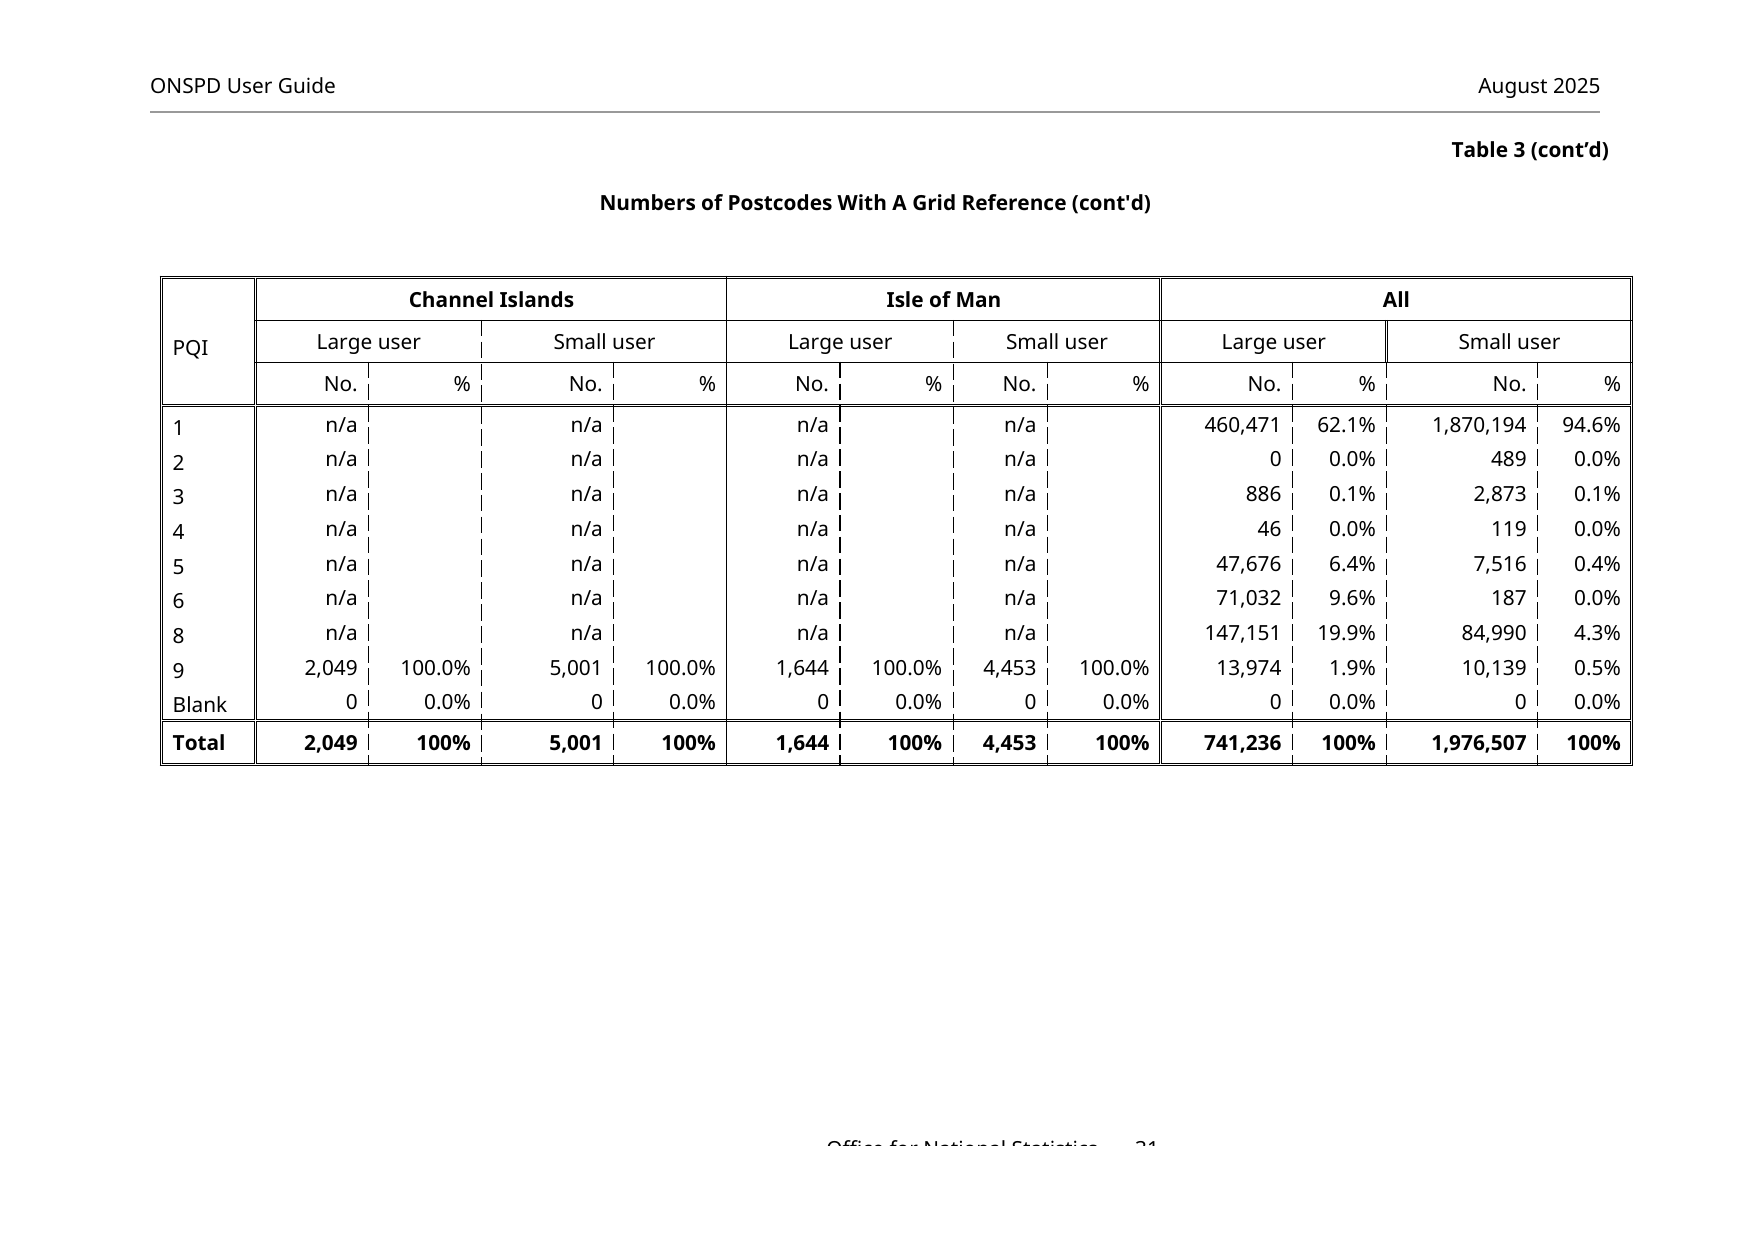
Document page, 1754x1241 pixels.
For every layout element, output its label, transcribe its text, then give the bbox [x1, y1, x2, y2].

table_cell Blank [163, 684, 254, 719]
table_cell % [840, 363, 953, 404]
table_cell Large user [257, 321, 482, 362]
table_cell [163, 362, 254, 404]
table_cell 2,049 [257, 650, 369, 684]
table_cell n/a [257, 580, 369, 615]
table_cell n/a [953, 615, 1047, 649]
table_cell [1048, 407, 1159, 441]
table_cell No. [1162, 363, 1292, 404]
table_cell 147,151 [1162, 615, 1292, 649]
table_cell 0.0% [369, 684, 482, 719]
table_cell 6.4% [1293, 546, 1387, 580]
table_cell n/a [953, 580, 1047, 615]
table_cell [1048, 476, 1159, 511]
table_cell n/a [482, 476, 614, 511]
table_cell [1048, 580, 1159, 615]
table_cell n/a [727, 580, 840, 615]
table_cell [614, 580, 726, 615]
table_cell 71,032 [1162, 580, 1292, 615]
table_cell 1.9% [1293, 650, 1387, 684]
table_cell 100.0% [840, 650, 953, 684]
table_cell [369, 615, 482, 649]
table_cell n/a [257, 546, 369, 580]
table_cell 100.0% [1048, 650, 1159, 684]
table_cell n/a [953, 407, 1047, 441]
table_cell 100% [369, 722, 482, 763]
table_cell [840, 546, 953, 580]
table_cell [840, 511, 953, 546]
table_cell 119 [1387, 511, 1538, 546]
table_cell 0.4% [1538, 546, 1630, 580]
table_cell 13,974 [1162, 650, 1292, 684]
table_cell n/a [257, 615, 369, 649]
table_cell n/a [727, 615, 840, 649]
table_cell 100.0% [369, 650, 482, 684]
table_cell 9 [163, 650, 254, 684]
table_cell 0.0% [1293, 684, 1387, 719]
table_cell [1048, 511, 1159, 546]
table_cell n/a [257, 511, 369, 546]
table_cell [369, 511, 482, 546]
table_cell [1048, 546, 1159, 580]
table_cell [840, 580, 953, 615]
table_cell n/a [482, 615, 614, 649]
table_cell n/a [482, 511, 614, 546]
table_cell 0 [727, 684, 840, 719]
table_cell 7,516 [1387, 546, 1538, 580]
table_cell 0 [482, 684, 614, 719]
table_cell [614, 476, 726, 511]
table_cell 8 [163, 615, 254, 649]
table_cell 100% [1538, 722, 1630, 763]
text Table 3 (cont’d) [150, 135, 1609, 163]
table_cell No. [257, 363, 369, 404]
table_cell 0.0% [1293, 511, 1387, 546]
table_cell [369, 546, 482, 580]
table_cell % [614, 363, 726, 404]
table_cell [840, 407, 953, 441]
table_cell Small user [953, 321, 1159, 362]
table_cell 1 [163, 407, 254, 441]
table_cell 62.1% [1293, 407, 1387, 441]
table_cell [1048, 615, 1159, 649]
table_header Isle of Man [727, 279, 1159, 320]
table_cell [614, 511, 726, 546]
table_cell % [1538, 363, 1630, 404]
table_cell 0 [1162, 441, 1292, 476]
table_cell 0.0% [1048, 684, 1159, 719]
table_cell 0 [257, 684, 369, 719]
table_cell 460,471 [1162, 407, 1292, 441]
table_cell 2 [163, 441, 254, 476]
table_cell n/a [727, 476, 840, 511]
table_cell [840, 441, 953, 476]
table_header All [1162, 279, 1630, 320]
table_cell 1,870,194 [1387, 407, 1538, 441]
table_cell 0.0% [614, 684, 726, 719]
table_cell 0.1% [1538, 476, 1630, 511]
table_cell 10,139 [1387, 650, 1538, 684]
table_cell 4 [163, 511, 254, 546]
table_cell [614, 615, 726, 649]
table_cell 94.6% [1538, 407, 1630, 441]
table_cell 0 [1162, 684, 1292, 719]
table_cell 0.1% [1293, 476, 1387, 511]
table_cell 3 [163, 476, 254, 511]
table_cell [614, 441, 726, 476]
table_cell Small user [1388, 321, 1630, 362]
table_cell Small user [482, 321, 726, 362]
table_cell 0.0% [1538, 580, 1630, 615]
table_cell No. [953, 363, 1047, 404]
table_cell [614, 546, 726, 580]
table_cell [614, 407, 726, 441]
table_cell 9.6% [1293, 580, 1387, 615]
table_cell n/a [482, 407, 614, 441]
table_cell [840, 476, 953, 511]
table_cell 84,990 [1387, 615, 1538, 649]
table_cell 886 [1162, 476, 1292, 511]
table_cell n/a [953, 476, 1047, 511]
table_cell 100% [614, 722, 726, 763]
table_cell Large user [1162, 321, 1385, 362]
table_cell 100% [840, 722, 953, 763]
table_cell [1048, 441, 1159, 476]
table_cell n/a [727, 407, 840, 441]
table_cell 100% [1048, 722, 1159, 763]
table_cell 0.0% [1293, 441, 1387, 476]
table_cell 46 [1162, 511, 1292, 546]
table_cell 2,873 [1387, 476, 1538, 511]
table_cell 1,644 [727, 722, 840, 763]
table_cell 0 [953, 684, 1047, 719]
table_cell 1,644 [727, 650, 840, 684]
table_cell n/a [482, 580, 614, 615]
table_cell n/a [727, 511, 840, 546]
table_cell 4.3% [1538, 615, 1630, 649]
table_cell 19.9% [1293, 615, 1387, 649]
table_cell % [369, 363, 482, 404]
table_cell No. [1387, 363, 1538, 404]
table_cell n/a [953, 441, 1047, 476]
table_cell n/a [257, 407, 369, 441]
text Numbers of Postcodes With A Grid Reference (cont'd) [150, 188, 1600, 217]
table_cell n/a [727, 546, 840, 580]
table_cell n/a [257, 441, 369, 476]
table_cell n/a [727, 441, 840, 476]
table_cell n/a [953, 511, 1047, 546]
table_cell 0 [1387, 684, 1538, 719]
table_cell No. [727, 363, 840, 404]
table_header Channel Islands [257, 279, 726, 320]
table_cell 100% [1293, 722, 1387, 763]
table_cell [369, 580, 482, 615]
table_cell [369, 476, 482, 511]
table_cell n/a [953, 546, 1047, 580]
table_cell 0.5% [1538, 650, 1630, 684]
table_header [163, 279, 254, 320]
table_cell Total [163, 722, 254, 763]
table_cell 5 [163, 546, 254, 580]
table_cell No. [482, 363, 614, 404]
table_cell 741,236 [1162, 722, 1292, 763]
table_cell 187 [1387, 580, 1538, 615]
table_cell 5,001 [482, 722, 614, 763]
table_cell 4,453 [953, 650, 1047, 684]
table_cell Large user [727, 321, 953, 362]
table_cell [369, 441, 482, 476]
table_cell 0.0% [840, 684, 953, 719]
table_cell PQI [163, 320, 254, 362]
table_cell 1,976,507 [1387, 722, 1538, 763]
table_cell [369, 407, 482, 441]
table_cell n/a [257, 476, 369, 511]
table_cell 5,001 [482, 650, 614, 684]
table_cell 4,453 [953, 722, 1047, 763]
table_cell % [1293, 363, 1387, 404]
table_cell 100.0% [614, 650, 726, 684]
table_cell n/a [482, 441, 614, 476]
table_cell % [1048, 363, 1159, 404]
table_cell 0.0% [1538, 511, 1630, 546]
table_cell 489 [1387, 441, 1538, 476]
table_cell 47,676 [1162, 546, 1292, 580]
table_cell 6 [163, 580, 254, 615]
table_cell 0.0% [1538, 684, 1630, 719]
table_cell 2,049 [257, 722, 369, 763]
table_cell 0.0% [1538, 441, 1630, 476]
table_cell n/a [482, 546, 614, 580]
table_cell [840, 615, 953, 649]
